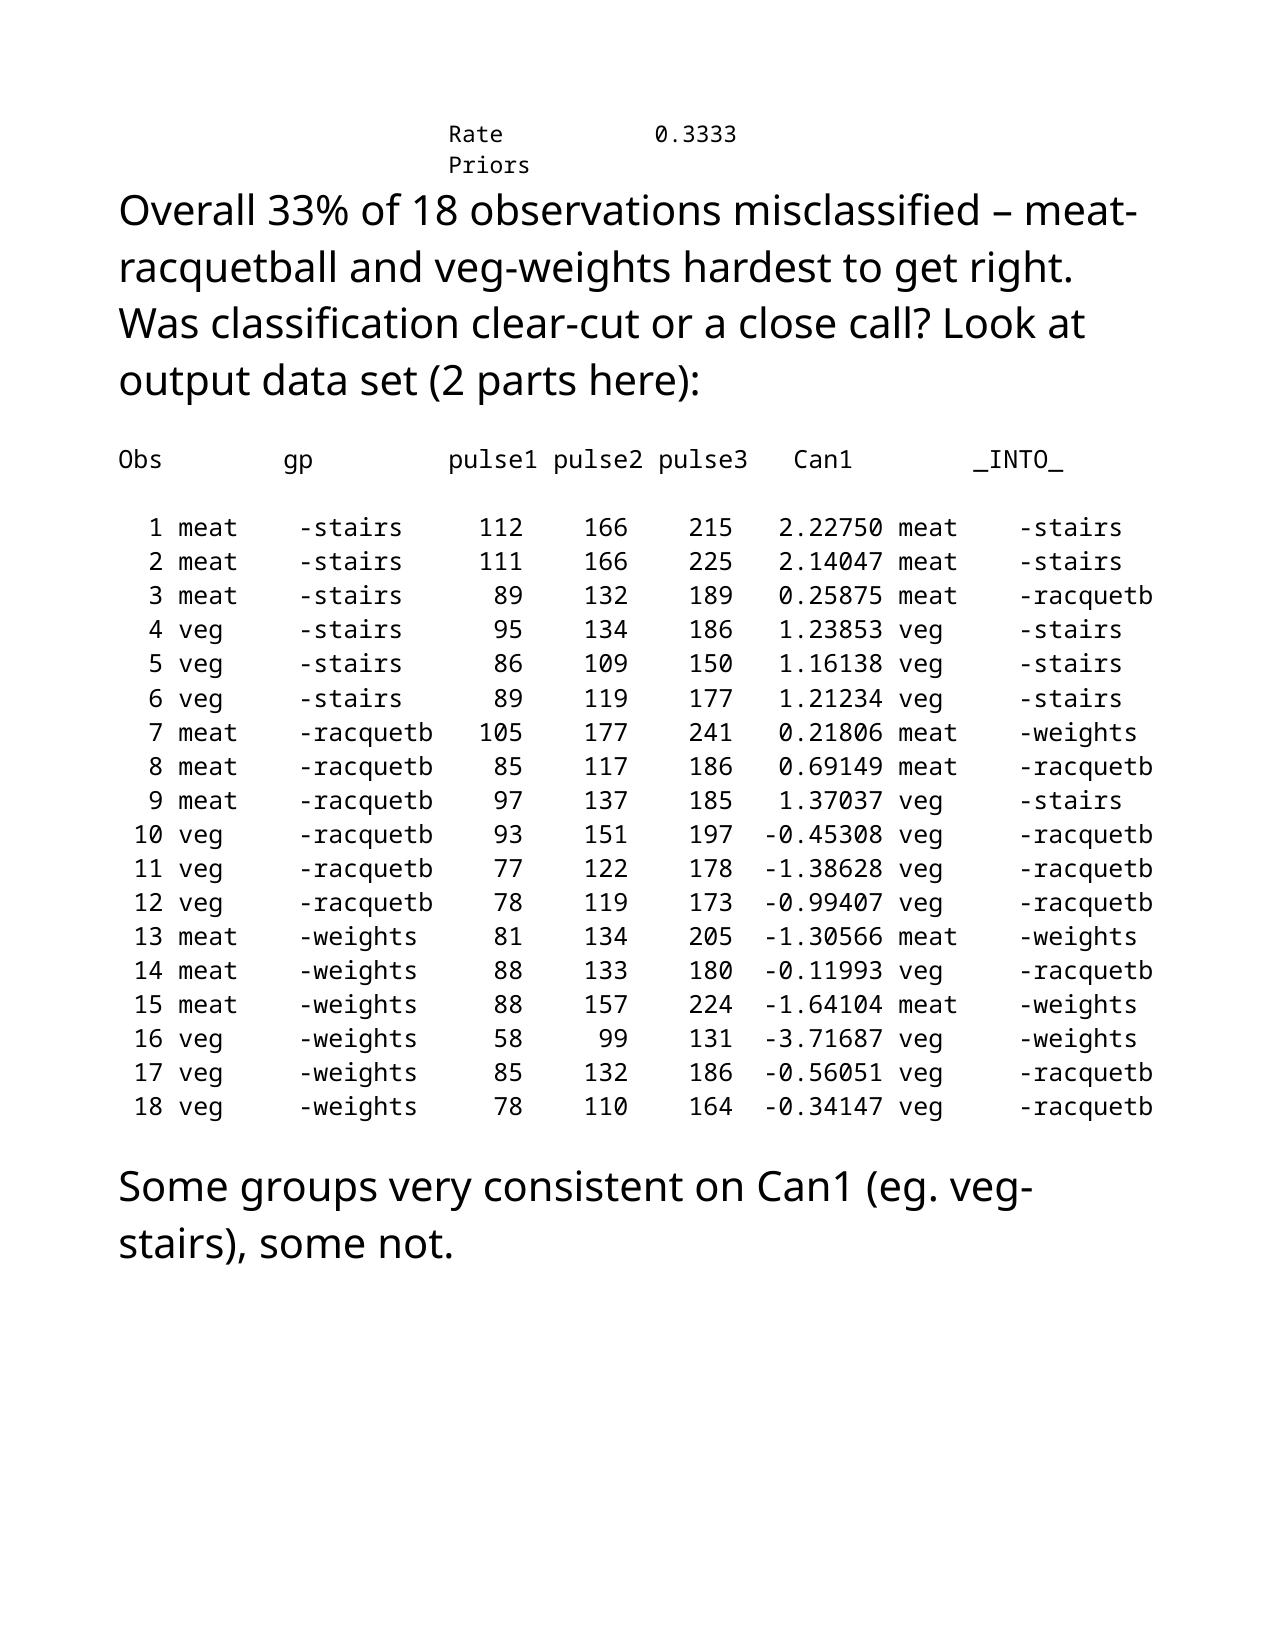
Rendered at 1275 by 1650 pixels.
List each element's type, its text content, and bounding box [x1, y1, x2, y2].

text 3 meat -stairs 89 132 189 0.25875 meat -racquetb [118, 578, 1157, 612]
text 5 veg -stairs 86 109 150 1.16138 veg -stairs [118, 646, 1157, 680]
text 11 veg -racquetb 77 122 178 -1.38628 veg -racquetb [118, 851, 1157, 884]
text Priors [118, 149, 1157, 181]
text 13 meat -weights 81 134 205 -1.30566 meat -weights [118, 919, 1157, 953]
text 4 veg -stairs 95 134 186 1.23853 veg -stairs [118, 612, 1157, 646]
text Was classification clear-cut or a close call? Look at output data set (2 parts here): [118, 294, 1157, 408]
text 1 meat -stairs 112 166 215 2.22750 meat -stairs [118, 510, 1157, 544]
text 2 meat -stairs 111 166 225 2.14047 meat -stairs [118, 544, 1157, 578]
text Rate 0.3333 [118, 118, 1157, 149]
text 18 veg -weights 78 110 164 -0.34147 veg -racquetb [118, 1089, 1157, 1123]
text 7 meat -racquetb 105 177 241 0.21806 meat -weights [118, 714, 1157, 748]
text 6 veg -stairs 89 119 177 1.21234 veg -stairs [118, 680, 1157, 714]
text 16 veg -weights 58 99 131 -3.71687 veg -weights [118, 1021, 1157, 1055]
text 10 veg -racquetb 93 151 197 -0.45308 veg -racquetb [118, 816, 1157, 851]
text 8 meat -racquetb 85 117 186 0.69149 meat -racquetb [118, 748, 1157, 782]
text 12 veg -racquetb 78 119 173 -0.99407 veg -racquetb [118, 884, 1157, 919]
text Some groups very consistent on Can1 (eg. veg-stairs), some not. [118, 1157, 1157, 1271]
text 15 meat -weights 88 157 224 -1.64104 meat -weights [118, 987, 1157, 1021]
text Obs gp pulse1 pulse2 pulse3 Can1 _INTO_ [118, 442, 1157, 476]
text 14 meat -weights 88 133 180 -0.11993 veg -racquetb [118, 953, 1157, 987]
text 9 meat -racquetb 97 137 185 1.37037 veg -stairs [118, 782, 1157, 816]
text 17 veg -weights 85 132 186 -0.56051 veg -racquetb [118, 1055, 1157, 1089]
text Overall 33% of 18 observations misclassified – meat-racquetball and veg-weights hardest to get right. [118, 181, 1157, 294]
